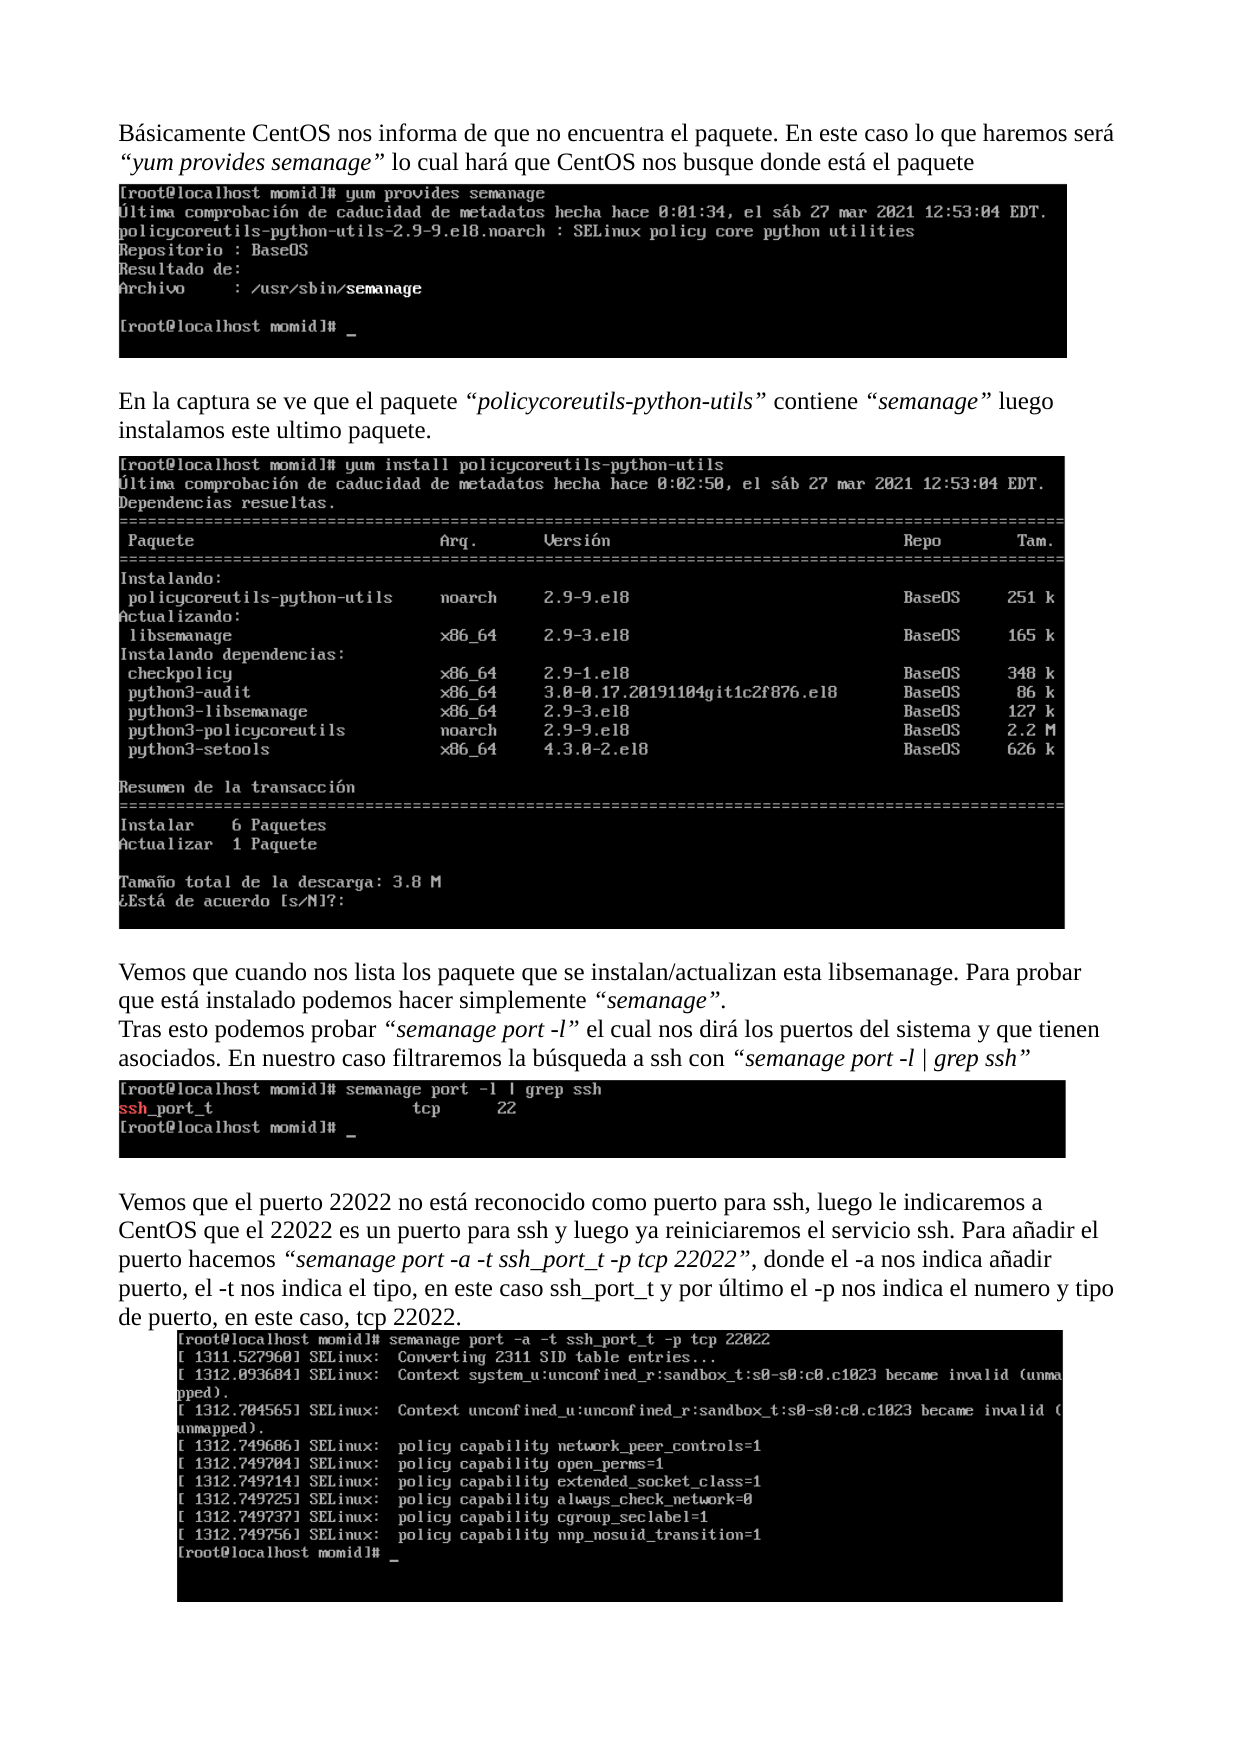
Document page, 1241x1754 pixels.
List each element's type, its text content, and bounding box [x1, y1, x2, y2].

text En la captura se ve que el paquete “policycoreutils-python-utils” contiene “semanage” luego instalamos este ultimo paquete. [118, 386, 1122, 444]
text Tras esto podemos probar “semanage port -l” el cual nos dirá los puertos del sistema y que tienen asociados. En nuestro caso filtraremos la búsqueda a ssh con “semanage port -l | grep ssh” [118, 1014, 1122, 1072]
picture [118, 1080, 1066, 1158]
text Vemos que el puerto 22022 no está reconocido como puerto para ssh, luego le indicaremos a CentOS que el 22022 es un puerto para ssh y luego ya reiniciaremos el servicio ssh. Para añadir el puerto hacemos “semanage port -a -t ssh_port_t -p tcp 22022”, donde el -a nos indica añadir puerto, el -t nos indica el tipo, en este caso ssh_port_t y por último el -p nos indica el numero y tipo de puerto, en este caso, tcp 22022. [118, 1187, 1122, 1330]
picture [176, 1330, 1064, 1602]
text Básicamente CentOS nos informa de que no encuentra el paquete. En este caso lo que haremos será “yum provides semanage” lo cual hará que CentOS nos busque donde está el paquete [118, 118, 1122, 176]
picture [118, 183, 1067, 358]
text Vemos que cuando nos lista los paquete que se instalan/actualizan esta libsemanage. Para probar que está instalado podemos hacer simplemente “semanage”. [118, 957, 1122, 1014]
picture [118, 456, 1066, 929]
